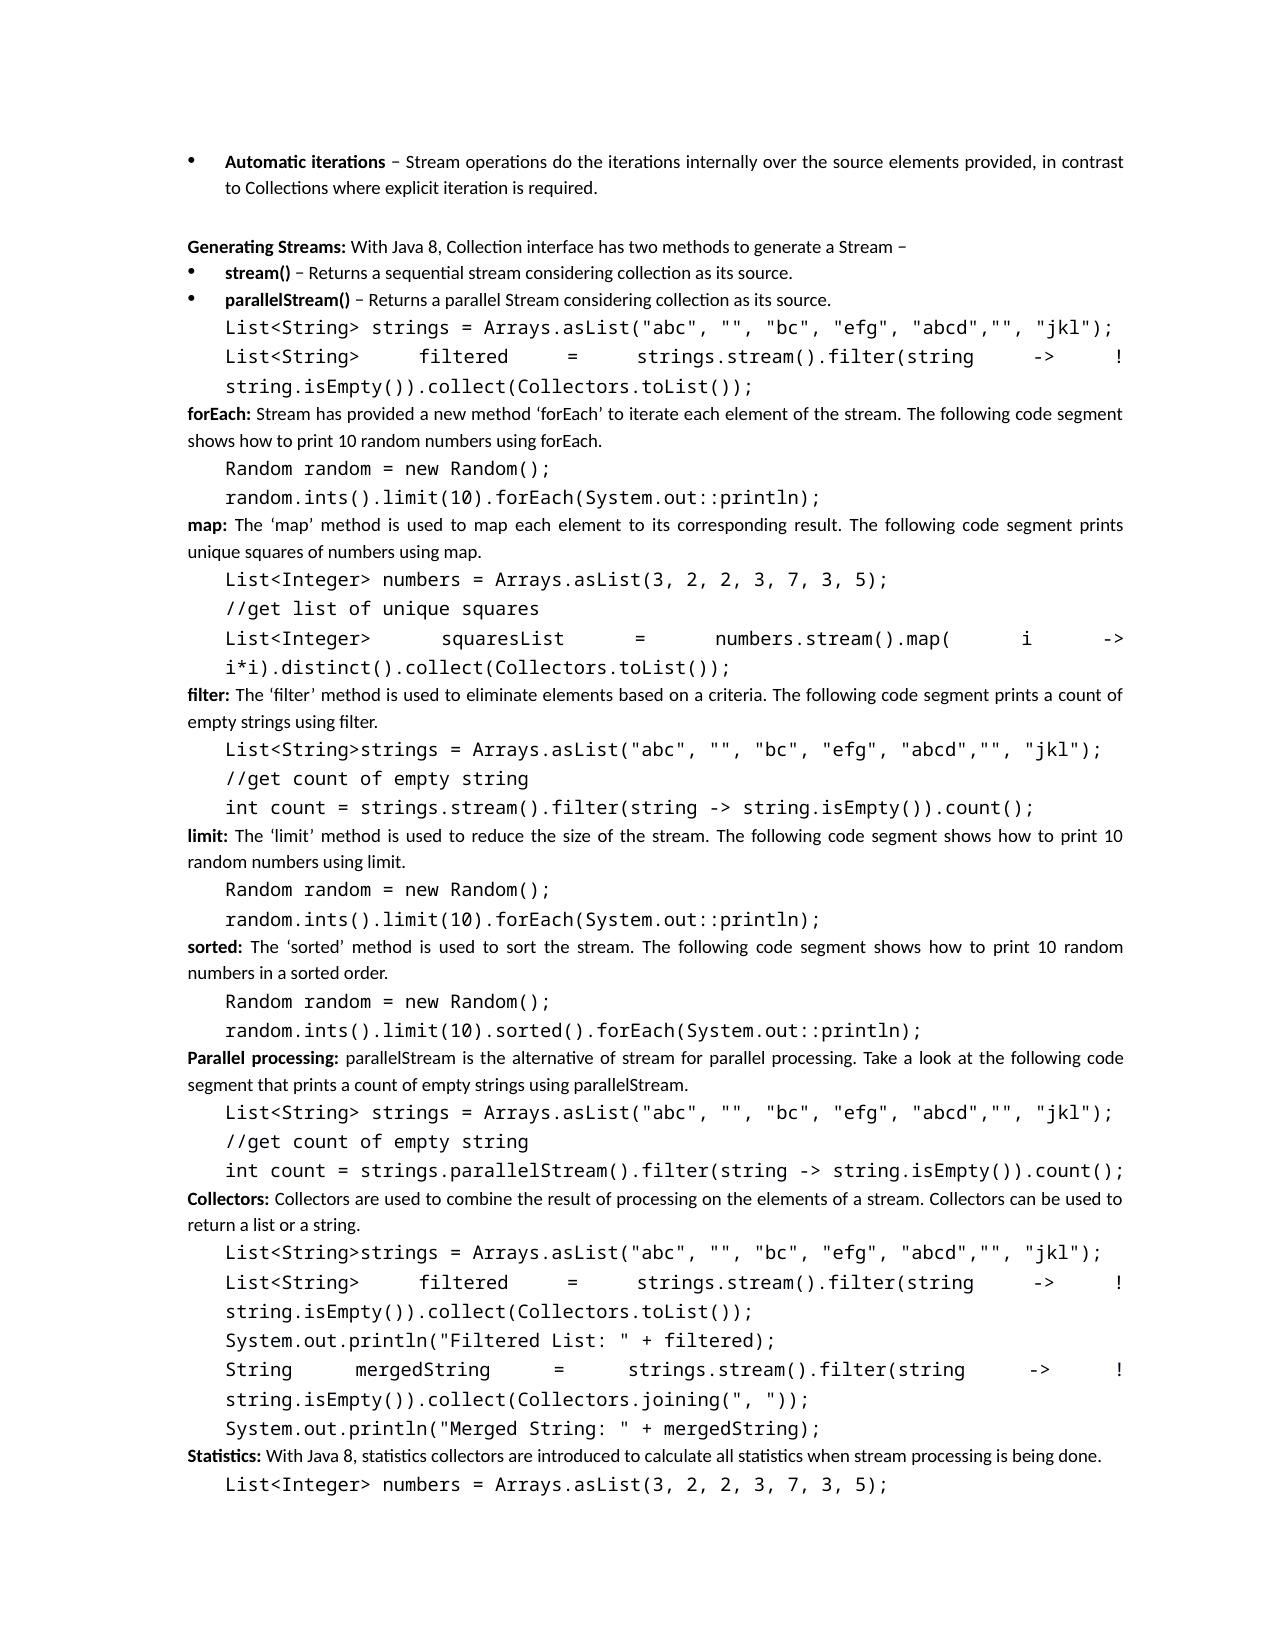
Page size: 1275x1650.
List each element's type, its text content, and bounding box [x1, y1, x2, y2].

list parallelStream() − Returns a parallel Stream considering collection as its source. [187, 288, 1125, 311]
list forEach: Stream has provided a new method ‘forEach’ to iterate each element of the stream. The following code segment shows how to print 10 random numbers using forEach. [150, 402, 1125, 452]
list limit: The ‘limit’ method is used to reduce the size of the stream. The following code segment shows how to print 10 random numbers using limit. [150, 824, 1125, 873]
list Collectors: Collectors are used to combine the result of processing on the elements of a stream. Collectors can be used to return a list or a string. [150, 1187, 1125, 1236]
list List<String>strings = Arrays.asList("abc", "", "bc", "efg", "abcd","", "jkl"); [187, 1240, 1125, 1265]
list filter: The ‘filter’ method is used to eliminate elements based on a criteria. The following code segment prints a count of empty strings using filter. [150, 683, 1125, 733]
list List<String> strings = Arrays.asList("abc", "", "bc", "efg", "abcd","", "jkl"); [187, 314, 1125, 340]
list Generating Streams: With Java 8, Collection interface has two methods to generate a Stream − [150, 235, 1125, 258]
list int count = strings.parallelStream().filter(string -> string.isEmpty()).count(); [187, 1158, 1125, 1183]
list List<String>strings = Arrays.asList("abc", "", "bc", "efg", "abcd","", "jkl"); [187, 736, 1125, 762]
list Automatic iterations − Stream operations do the iterations internally over the source elements provided, in contrast to Collections where explicit iteration is required. [187, 150, 1125, 199]
list random.ints().limit(10).forEach(System.out::println); [187, 484, 1125, 510]
list Random random = new Random(); [187, 455, 1125, 481]
list map: The ‘map’ method is used to map each element to its corresponding result. The following code segment prints unique squares of numbers using map. [150, 514, 1125, 563]
list //get count of empty string [187, 765, 1125, 791]
list sorted: The ‘sorted’ method is used to sort the stream. The following code segment shows how to print 10 random numbers in a sorted order. [150, 935, 1125, 984]
list random.ints().limit(10).forEach(System.out::println); [187, 906, 1125, 931]
list System.out.println("Merged String: " + mergedString); [187, 1415, 1125, 1441]
list List<String> strings = Arrays.asList("abc", "", "bc", "efg", "abcd","", "jkl"); [187, 1099, 1125, 1125]
list stream() − Returns a sequential stream considering collection as its source. [187, 261, 1125, 284]
list List<String> filtered = strings.stream().filter(string -> !string.isEmpty()).collect(Collectors.toList()); [187, 1269, 1125, 1324]
list Random random = new Random(); [187, 988, 1125, 1013]
list List<String> filtered = strings.stream().filter(string -> !string.isEmpty()).collect(Collectors.toList()); [187, 344, 1125, 399]
list List<Integer> numbers = Arrays.asList(3, 2, 2, 3, 7, 3, 5); [187, 566, 1125, 592]
list List<Integer> squaresList = numbers.stream().map( i -> i*i).distinct().collect(Collectors.toList()); [187, 625, 1125, 680]
list //get count of empty string [187, 1128, 1125, 1154]
list Random random = new Random(); [187, 877, 1125, 902]
list int count = strings.stream().filter(string -> string.isEmpty()).count(); [187, 795, 1125, 820]
list Parallel processing: parallelStream is the alternative of stream for parallel processing. Take a look at the following code segment that prints a count of empty strings using parallelStream. [150, 1046, 1125, 1096]
list System.out.println("Filtered List: " + filtered); [187, 1327, 1125, 1353]
list List<Integer> numbers = Arrays.asList(3, 2, 2, 3, 7, 3, 5); [187, 1471, 1125, 1496]
list String mergedString = strings.stream().filter(string -> !string.isEmpty()).collect(Collectors.joining(", ")); [187, 1357, 1125, 1412]
list //get list of unique squares [187, 596, 1125, 621]
list random.ints().limit(10).sorted().forEach(System.out::println); [187, 1017, 1125, 1043]
list Statistics: With Java 8, statistics collectors are introduced to calculate all statistics when stream processing is being done. [150, 1444, 1125, 1467]
